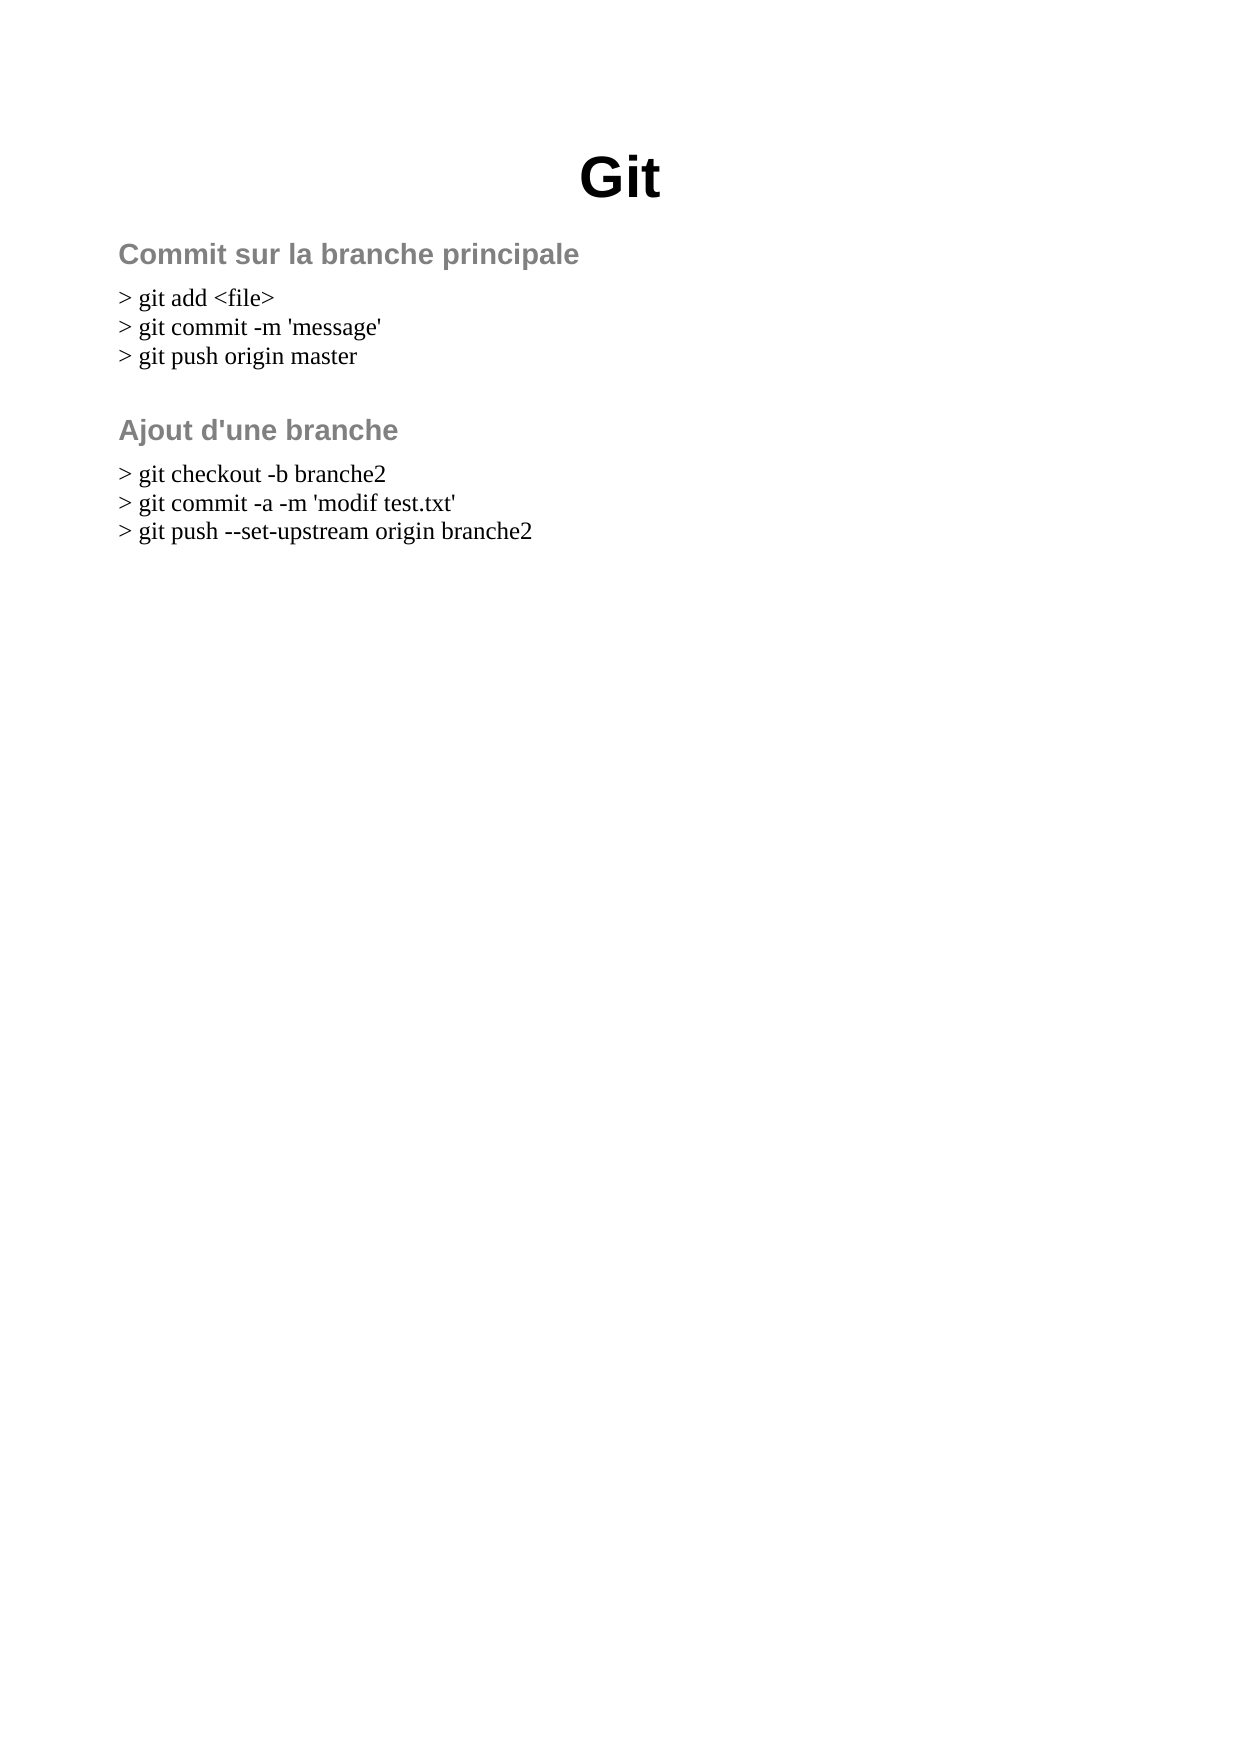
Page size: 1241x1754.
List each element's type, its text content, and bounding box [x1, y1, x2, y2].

text > git add <file> [118, 283, 1122, 312]
subtitle Ajout d'une branche [118, 413, 1122, 446]
title Git [118, 143, 1122, 210]
text > git commit -a -m 'modif test.txt' [118, 488, 1122, 516]
text > git push --set-upstream origin branche2 [118, 516, 1122, 545]
text > git commit -m 'message' [118, 312, 1122, 341]
subtitle Commit sur la branche principale [118, 237, 1122, 271]
text > git checkout -b branche2 [118, 459, 1122, 488]
text > git push origin master [118, 341, 1122, 369]
